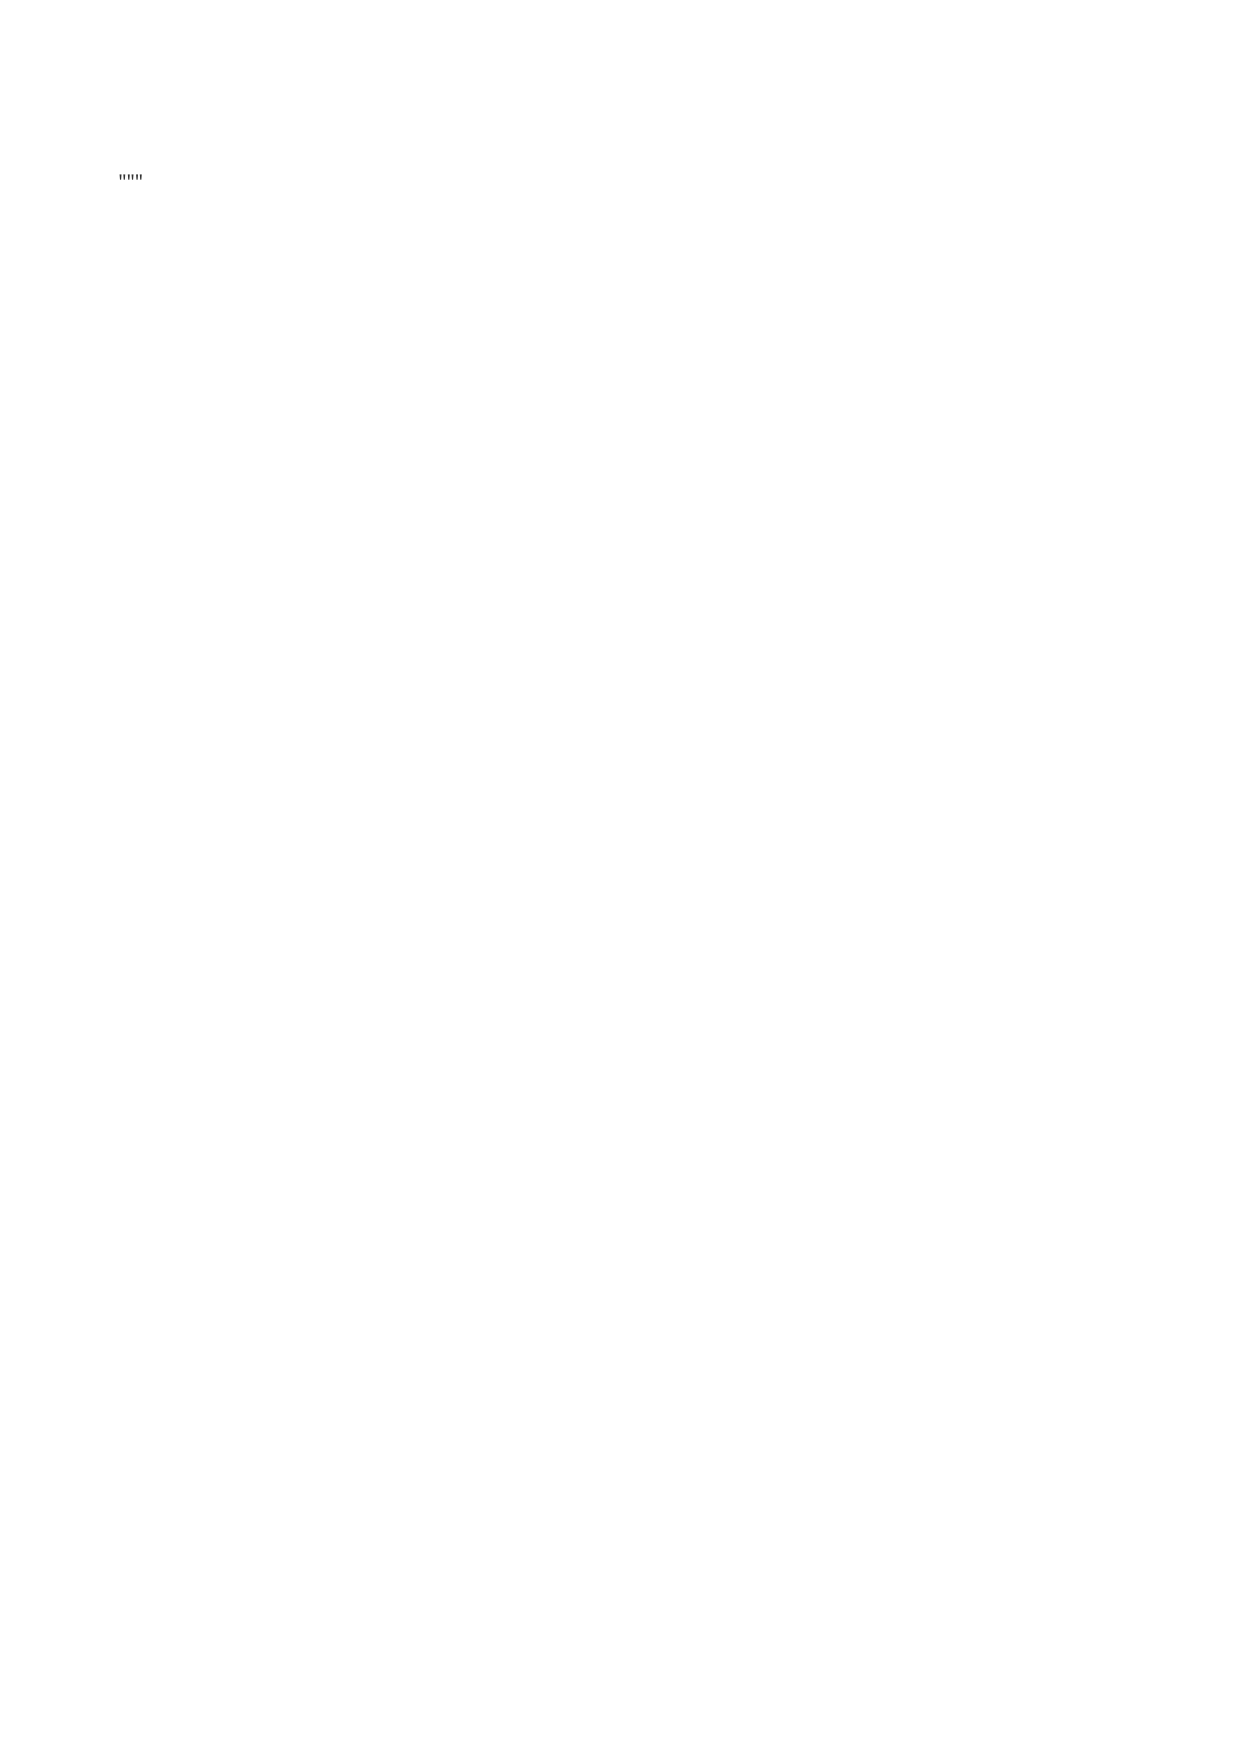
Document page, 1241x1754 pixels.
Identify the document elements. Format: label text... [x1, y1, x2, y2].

text """ [118, 167, 1122, 195]
